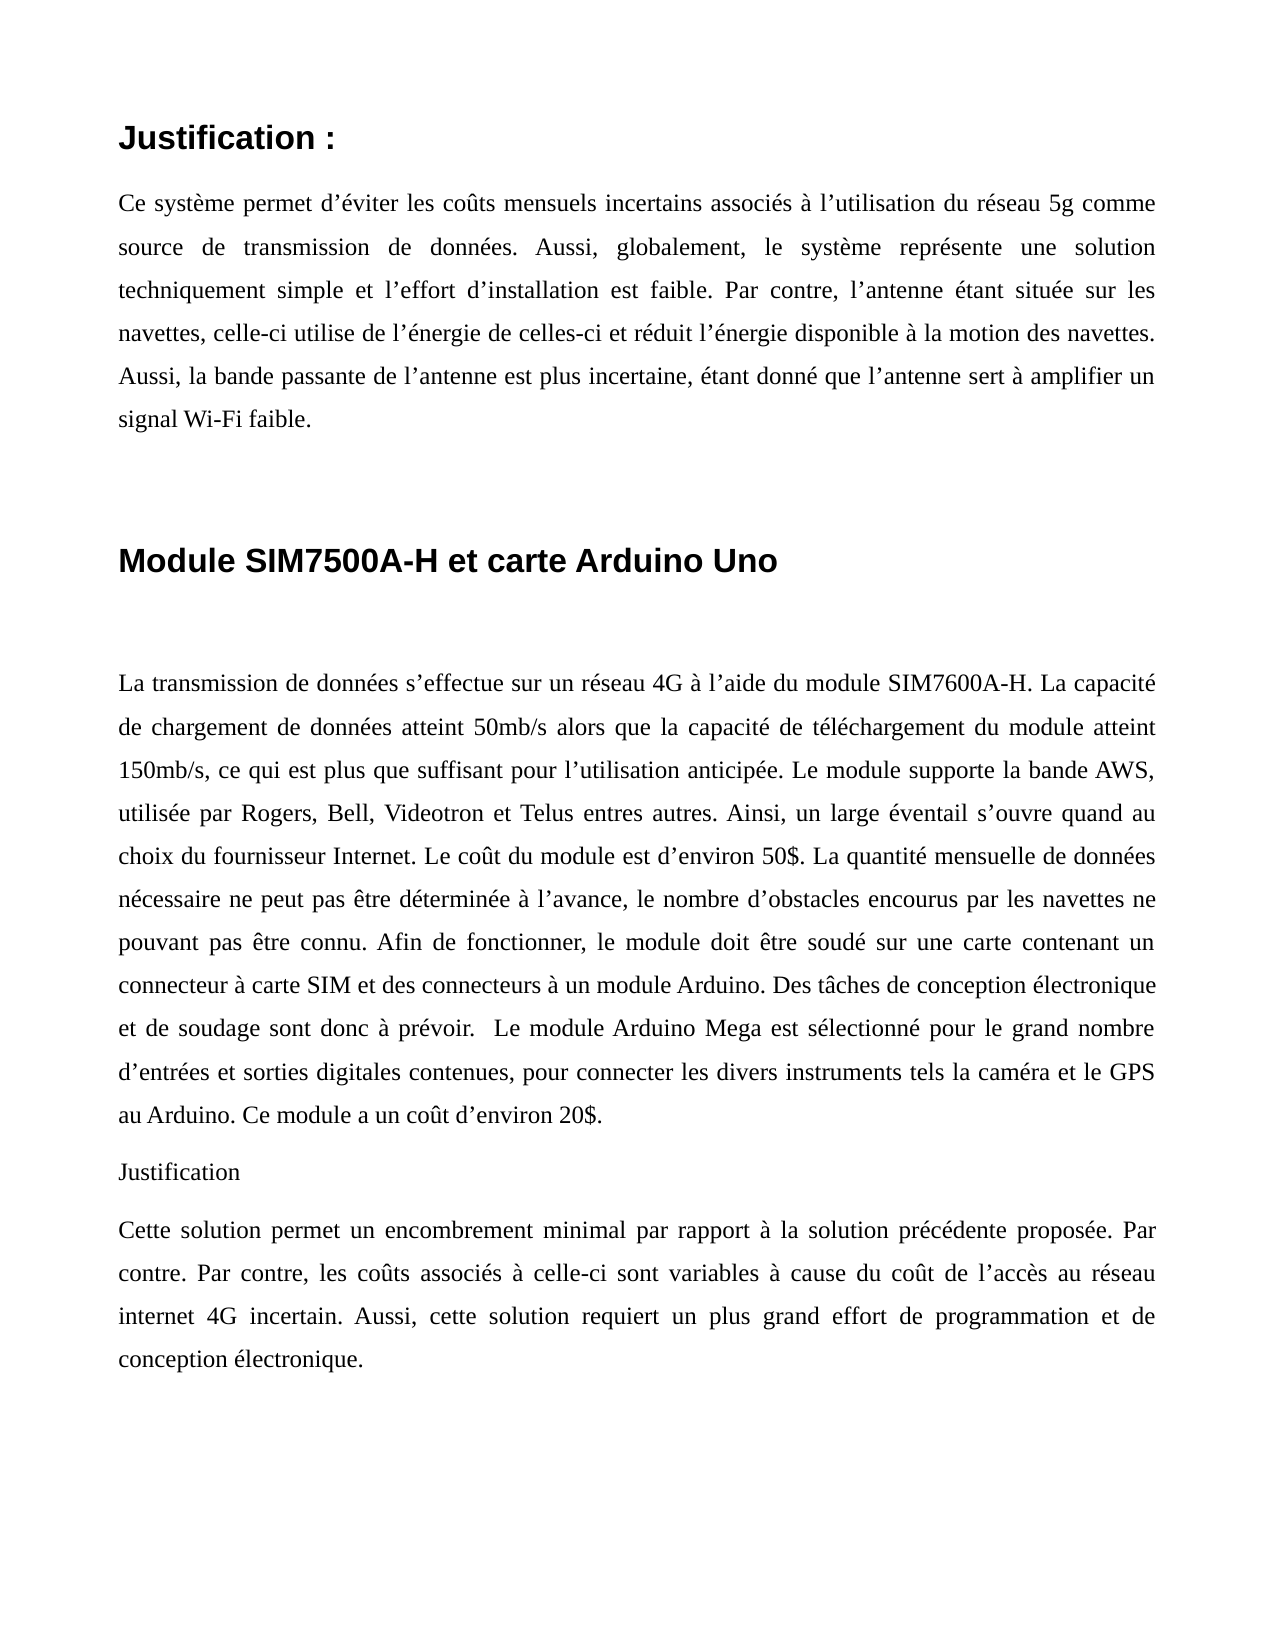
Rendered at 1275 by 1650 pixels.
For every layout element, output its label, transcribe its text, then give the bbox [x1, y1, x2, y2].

text Justification [118, 1157, 1157, 1186]
subtitle Justification : [118, 118, 1157, 157]
text La transmission de données s’effectue sur un réseau 4G à l’aide du module SIM7600A-H. La capacité de chargement de données atteint 50mb/s alors que la capacité de téléchargement du module atteint 150mb/s, ce qui est plus que suffisant pour l’utilisation anticipée. Le module supporte la bande AWS, utilisée par Rogers, Bell, Videotron et Telus entres autres. Ainsi, un large éventail s’ouvre quand au choix du fournisseur Internet. Le coût du module est d’environ 50$. La quantité mensuelle de données nécessaire ne peut pas être déterminée à l’avance, le nombre d’obstacles encourus par les navettes ne pouvant pas être connu. Afin de fonctionner, le module doit être soudé sur une carte contenant un connecteur à carte SIM et des connecteurs à un module Arduino. Des tâches de conception électronique et de soudage sont donc à prévoir. Le module Arduino Mega est sélectionné pour le grand nombre d’entrées et sorties digitales contenues, pour connecter les divers instruments tels la caméra et le GPS au Arduino. Ce module a un coût d’environ 20$. [118, 668, 1157, 1128]
text Cette solution permet un encombrement minimal par rapport à la solution précédente proposée. Par contre. Par contre, les coûts associés à celle-ci sont variables à cause du coût de l’accès au réseau internet 4G incertain. Aussi, cette solution requiert un plus grand effort de programmation et de conception électronique. [118, 1215, 1157, 1373]
text Ce système permet d’éviter les coûts mensuels incertains associés à l’utilisation du réseau 5g comme source de transmission de données. Aussi, globalement, le système représente une solution techniquement simple et l’effort d’installation est faible. Par contre, l’antenne étant située sur les navettes, celle-ci utilise de l’énergie de celles-ci et réduit l’énergie disponible à la motion des navettes. Aussi, la bande passante de l’antenne est plus incertaine, étant donné que l’antenne sert à amplifier un signal Wi-Fi faible. [118, 188, 1157, 433]
subtitle Module SIM7500A-H et carte Arduino Uno [118, 540, 1157, 579]
